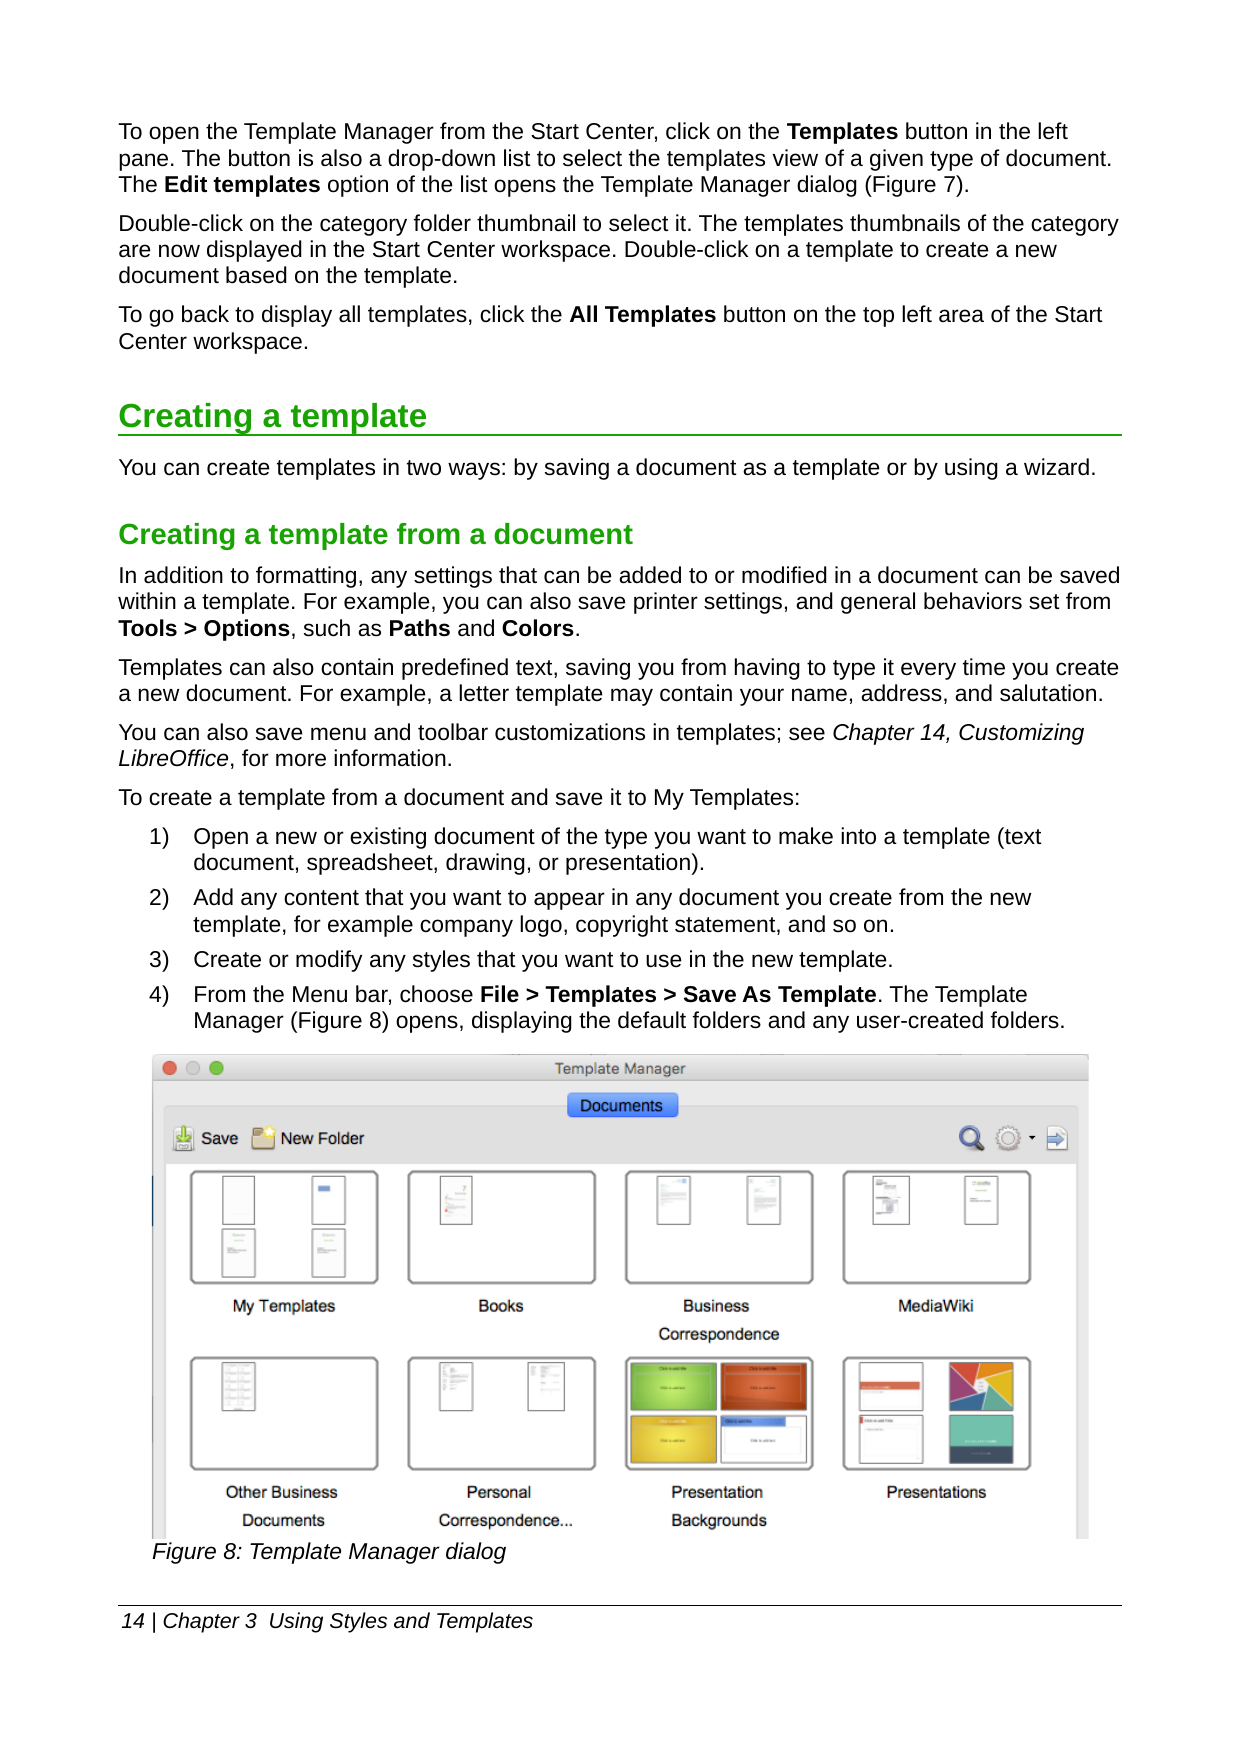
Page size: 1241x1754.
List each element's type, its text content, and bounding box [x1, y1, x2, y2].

text You can also save menu and toolbar customizations in templates; see Chapter 14, Customizing LibreOffice, for more information. [118, 719, 1122, 771]
text You can create templates in two ways: by saving a document as a template or by using a wizard. [118, 454, 1122, 481]
subtitle Creating a template [118, 396, 1122, 434]
text Double-click on the category folder thumbnail to select it. The templates thumbnails of the category are now displayed in the Start Center workspace. Double-click on a template to create a new document based on the template. [118, 210, 1122, 289]
list Create or modify any styles that you want to use in the new template. [169, 946, 1122, 972]
text To open the Template Manager from the Start Center, click on the Templates button in the left pane. The button is also a drop-down list to select the templates view of a given type of document. The Edit templates option of the list opens the Template Manager dialog (Figure 7). [118, 118, 1122, 197]
picture [151, 1054, 1089, 1539]
list From the Menu bar, choose File > Templates > Save As Template. The Template Manager (Figure 8) opens, displaying the default folders and any user-created folders. [169, 981, 1122, 1034]
text To create a template from a document and save it to My Templates: [118, 784, 1122, 810]
subtitle Creating a template from a document [118, 517, 1122, 550]
text Figure 8: Template Manager dialog [152, 1539, 1088, 1564]
text Templates can also contain predefined text, saving you from having to type it every time you create a new document. For example, a letter template may contain your name, address, and salutation. [118, 653, 1122, 706]
list Open a new or existing document of the type you want to make into a template (text document, spreadsheet, drawing, or presentation). [169, 823, 1122, 876]
list Add any content that you want to appear in any document you create from the new template, for example company logo, copyright statement, and so on. [169, 884, 1122, 937]
text In addition to formatting, any settings that can be added to or modified in a document can be saved within a template. For example, you can also save printer settings, and general behaviors set from Tools > Options, such as Paths and Colors. [118, 562, 1122, 641]
text To go back to display all templates, click the All Templates button on the top left area of the Start Center workspace. [118, 301, 1122, 354]
